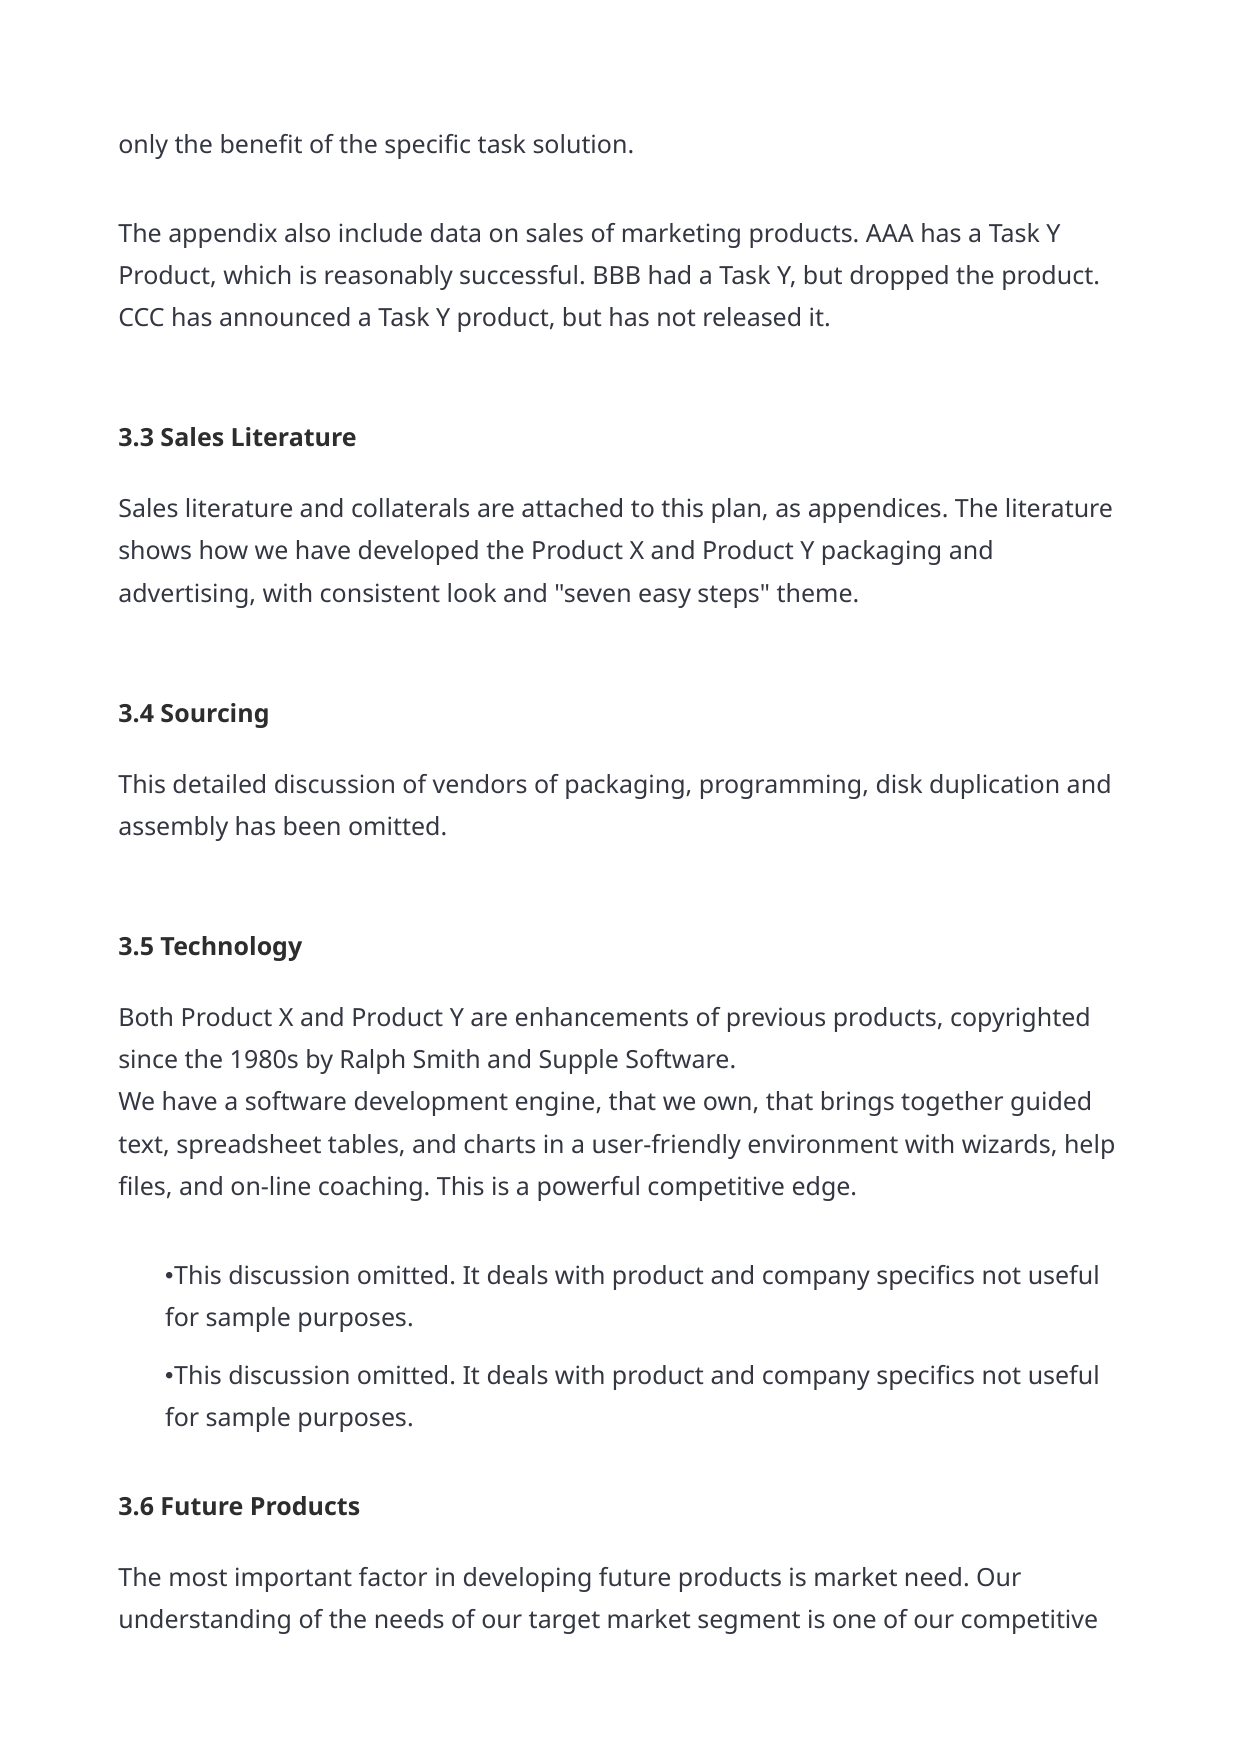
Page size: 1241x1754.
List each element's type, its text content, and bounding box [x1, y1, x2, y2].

text Both Product X and Product Y are enhancements of previous products, copyrighted since the 1980s by Ralph Smith and Supple Software. We have a software development engine, that we own, that brings together guided text, spreadsheet tables, and charts in a user-friendly environment with wizards, help files, and on-line coaching. This is a powerful competitive edge. [118, 992, 1122, 1202]
subtitle 3.4 Sourcing [118, 695, 1122, 729]
subtitle 3.3 Sales Literature [118, 420, 1122, 454]
text only the benefit of the specific task solution. [118, 118, 1122, 160]
subtitle 3.6 Future Products [118, 1488, 1122, 1522]
text The appendix also include data on sales of marketing products. AAA has a Task Y Product, which is reasonably successful. BBB had a Task Y, but dropped the product. CCC has announced a Task Y product, but has not released it. [118, 207, 1122, 334]
text The most important factor in developing future products is market need. Our understanding of the needs of our target market segment is one of our competitive [118, 1551, 1122, 1636]
list This discussion omitted. It deals with product and company specifics not useful for sample purposes. [118, 1349, 1122, 1434]
text This detailed discussion of vendors of packaging, programming, disk duplication and assembly has been omitted. [118, 758, 1122, 843]
list This discussion omitted. It deals with product and company specifics not useful for sample purposes. [118, 1249, 1122, 1334]
text Sales literature and collaterals are attached to this plan, as appendices. The literature shows how we have developed the Product X and Product Y packaging and advertising, with consistent look and "seven easy steps" theme. [118, 483, 1122, 609]
subtitle 3.5 Technology [118, 928, 1122, 963]
